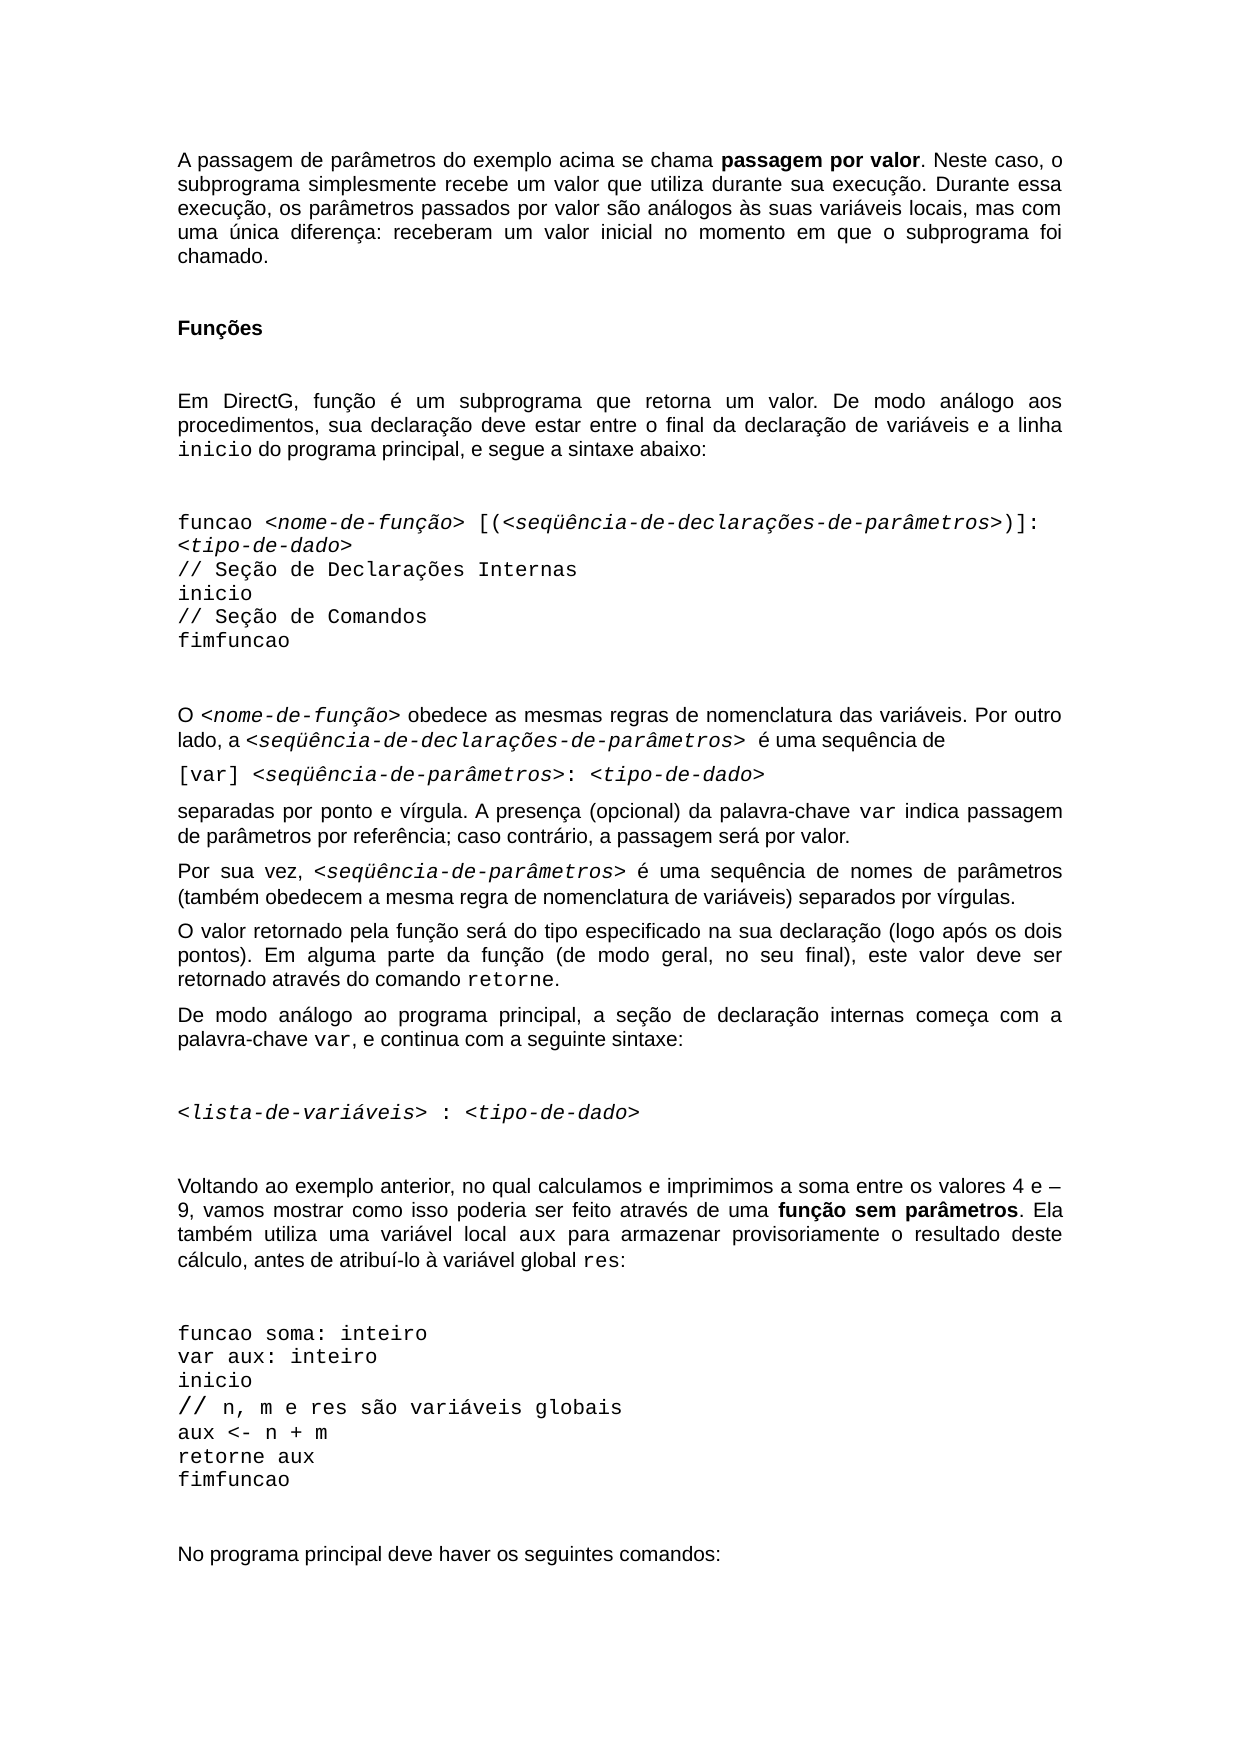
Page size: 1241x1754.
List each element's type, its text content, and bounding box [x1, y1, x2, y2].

text [var] <seqüência-de-parâmetros>: <tipo-de-dado> [177, 764, 1063, 788]
text Em DirectG, função é um subprograma que retorna um valor. De modo análogo aos procedimentos, sua declaração deve estar entre o final da declaração de variáveis e a linha inicio do programa principal, e segue a sintaxe abaixo: [177, 389, 1063, 463]
text A passagem de parâmetros do exemplo acima se chama passagem por valor. Neste caso, o subprograma simplesmente recebe um valor que utiliza durante sua execução. Durante essa execução, os parâmetros passados por valor são análogos às suas variáveis locais, mas com uma única diferença: receberam um valor inicial no momento em que o subprograma foi chamado. [177, 148, 1063, 267]
text Por sua vez, <seqüência-de-parâmetros> é uma sequência de nomes de parâmetros (também obedecem a mesma regra de nomenclatura de variáveis) separados por vírgulas. [177, 859, 1063, 908]
text De modo análogo ao programa principal, a seção de declaração internas começa com a palavra-chave var, e continua com a seguinte sintaxe: [177, 1003, 1063, 1053]
text <lista-de-variáveis> : <tipo-de-dado> [177, 1102, 1063, 1125]
text Voltando ao exemplo anterior, no qual calculamos e imprimimos a soma entre os valores 4 e –9, vamos mostrar como isso poderia ser feito através de uma função sem parâmetros. Ela também utiliza uma variável local aux para armazenar provisoriamente o resultado deste cálculo, antes de atribuí-lo à variável global res: [177, 1174, 1063, 1274]
text separadas por ponto e vírgula. A presença (opcional) da palavra-chave var indica passagem de parâmetros por referência; caso contrário, a passagem será por valor. [177, 798, 1063, 848]
text funcao soma: inteiro var aux: inteiro inicio // n, m e res são variáveis globais aux <- n + m retorne aux fimfuncao [177, 1323, 1063, 1493]
text O valor retornado pela função será do tipo especificado na sua declaração (logo após os dois pontos). Em alguma parte da função (de modo geral, no seu final), este valor deve ser retornado através do comando retorne. [177, 919, 1063, 993]
text O <nome-de-função> obedece as mesmas regras de nomenclatura das variáveis. Por outro lado, a <seqüência-de-declarações-de-parâmetros> é uma sequência de [177, 702, 1063, 754]
text No programa principal deve haver os seguintes comandos: [177, 1542, 1063, 1590]
text funcao <nome-de-função> [(<seqüência-de-declarações-de-parâmetros>)]: <tipo-de-dado> // Seção de Declarações Internas inicio // Seção de Comandos fimfuncao [177, 512, 1063, 653]
text Funções [177, 316, 1063, 340]
